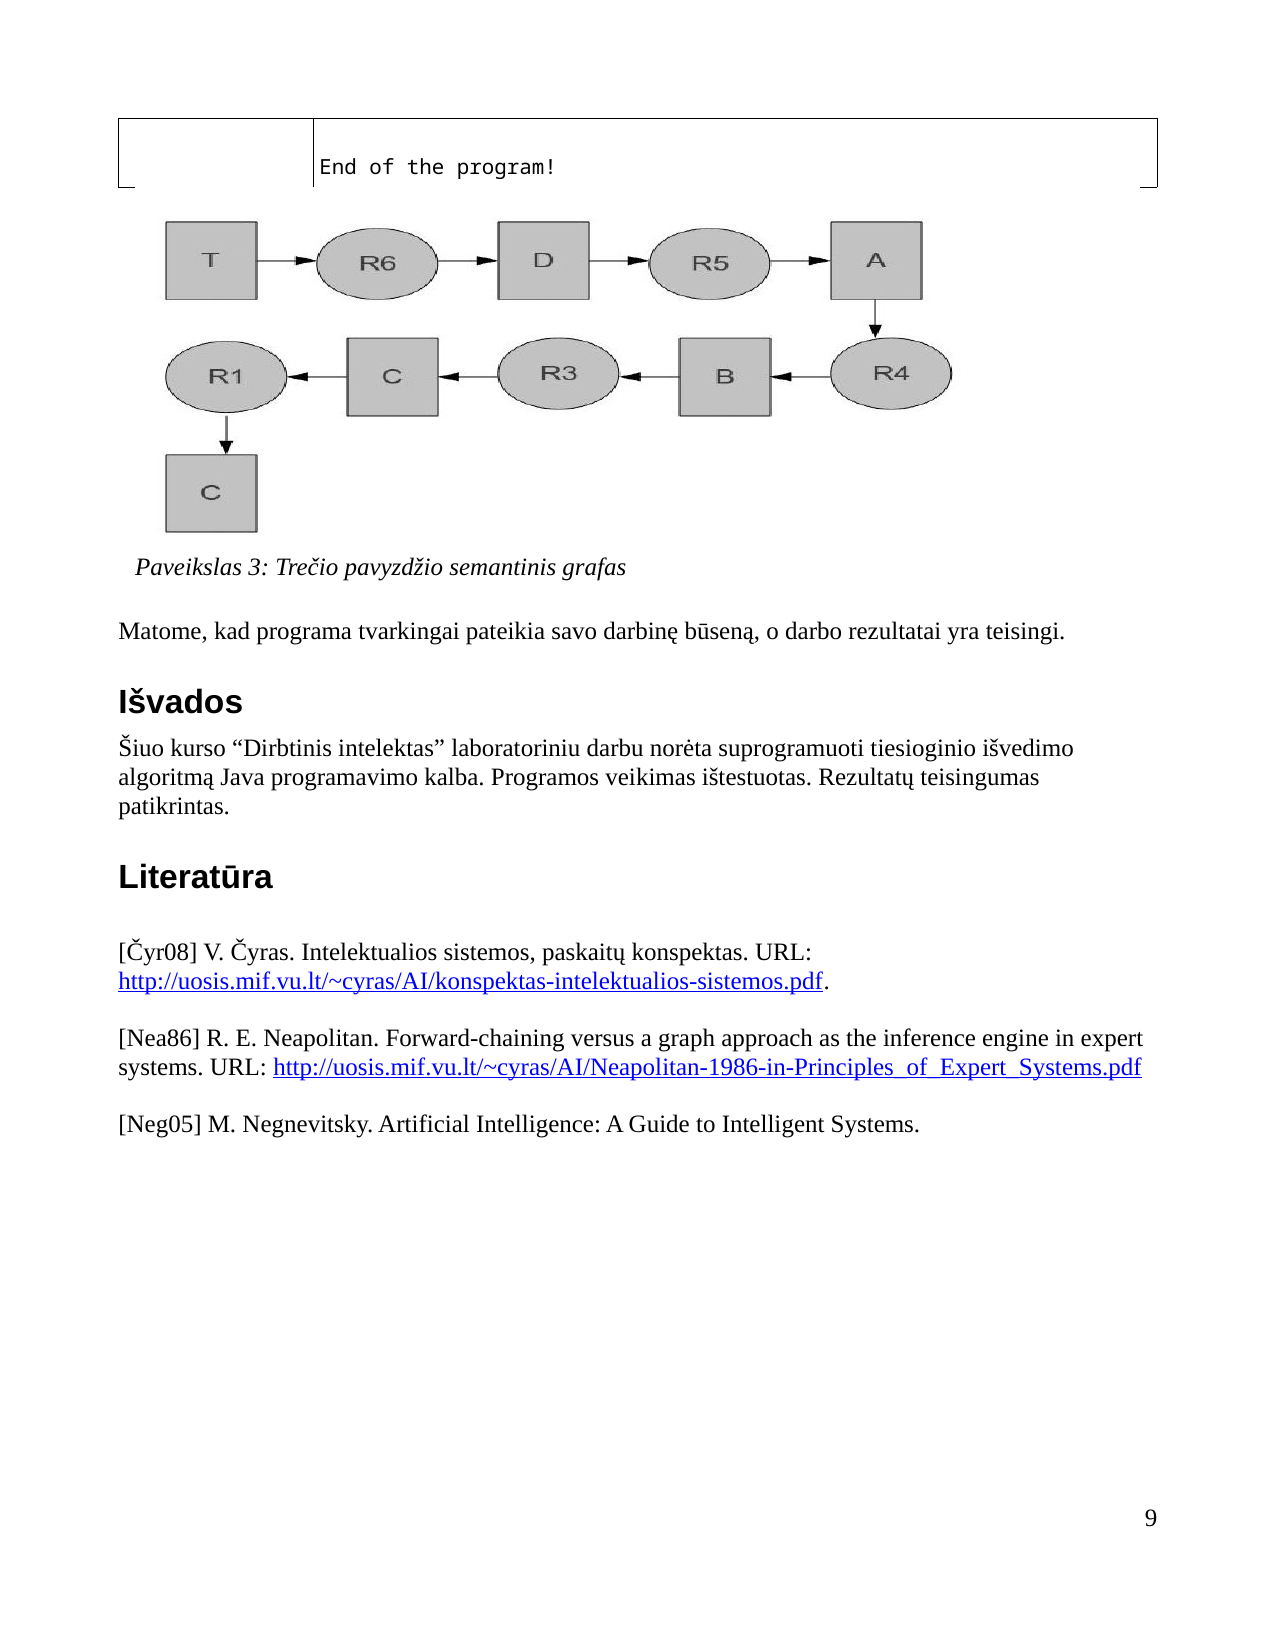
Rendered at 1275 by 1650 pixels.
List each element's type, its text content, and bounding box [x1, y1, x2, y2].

table_cell [119, 119, 313, 187]
text Paveikslas 3: Trečio pavyzdžio semantinis grafas [135, 199, 1140, 580]
subtitle Išvados [118, 682, 1157, 721]
subtitle Literatūra [118, 857, 1157, 896]
table_cell End of the program! [314, 119, 1157, 187]
text Šiuo kurso “Dirbtinis intelektas” laboratoriniu darbu norėta suprogramuoti tiesioginio išvedimo algoritmą Java programavimo kalba. Programos veikimas ištestuotas. Rezultatų teisingumas patikrintas. [118, 733, 1157, 819]
text [Neg05] M. Negnevitsky. Artificial Intelligence: A Guide to Intelligent Systems. [118, 1109, 1157, 1138]
picture [135, 199, 990, 552]
text [Nea86] R. E. Neapolitan. Forward-chaining versus a graph approach as the inference engine in expert systems. URL: http://uosis.mif.vu.lt/~cyras/AI/Neapolitan-1986-in-Principles_of_Expert_Systems.pdf [118, 1023, 1157, 1081]
text Matome, kad programa tvarkingai pateikia savo darbinę būseną, o darbo rezultatai yra teisingi. [118, 187, 1157, 645]
text [Čyr08] V. Čyras. Intelektualios sistemos, paskaitų konspektas. URL: http://uosis.mif.vu.lt/~cyras/AI/konspektas-intelektualios-sistemos.pdf. [118, 937, 1157, 994]
